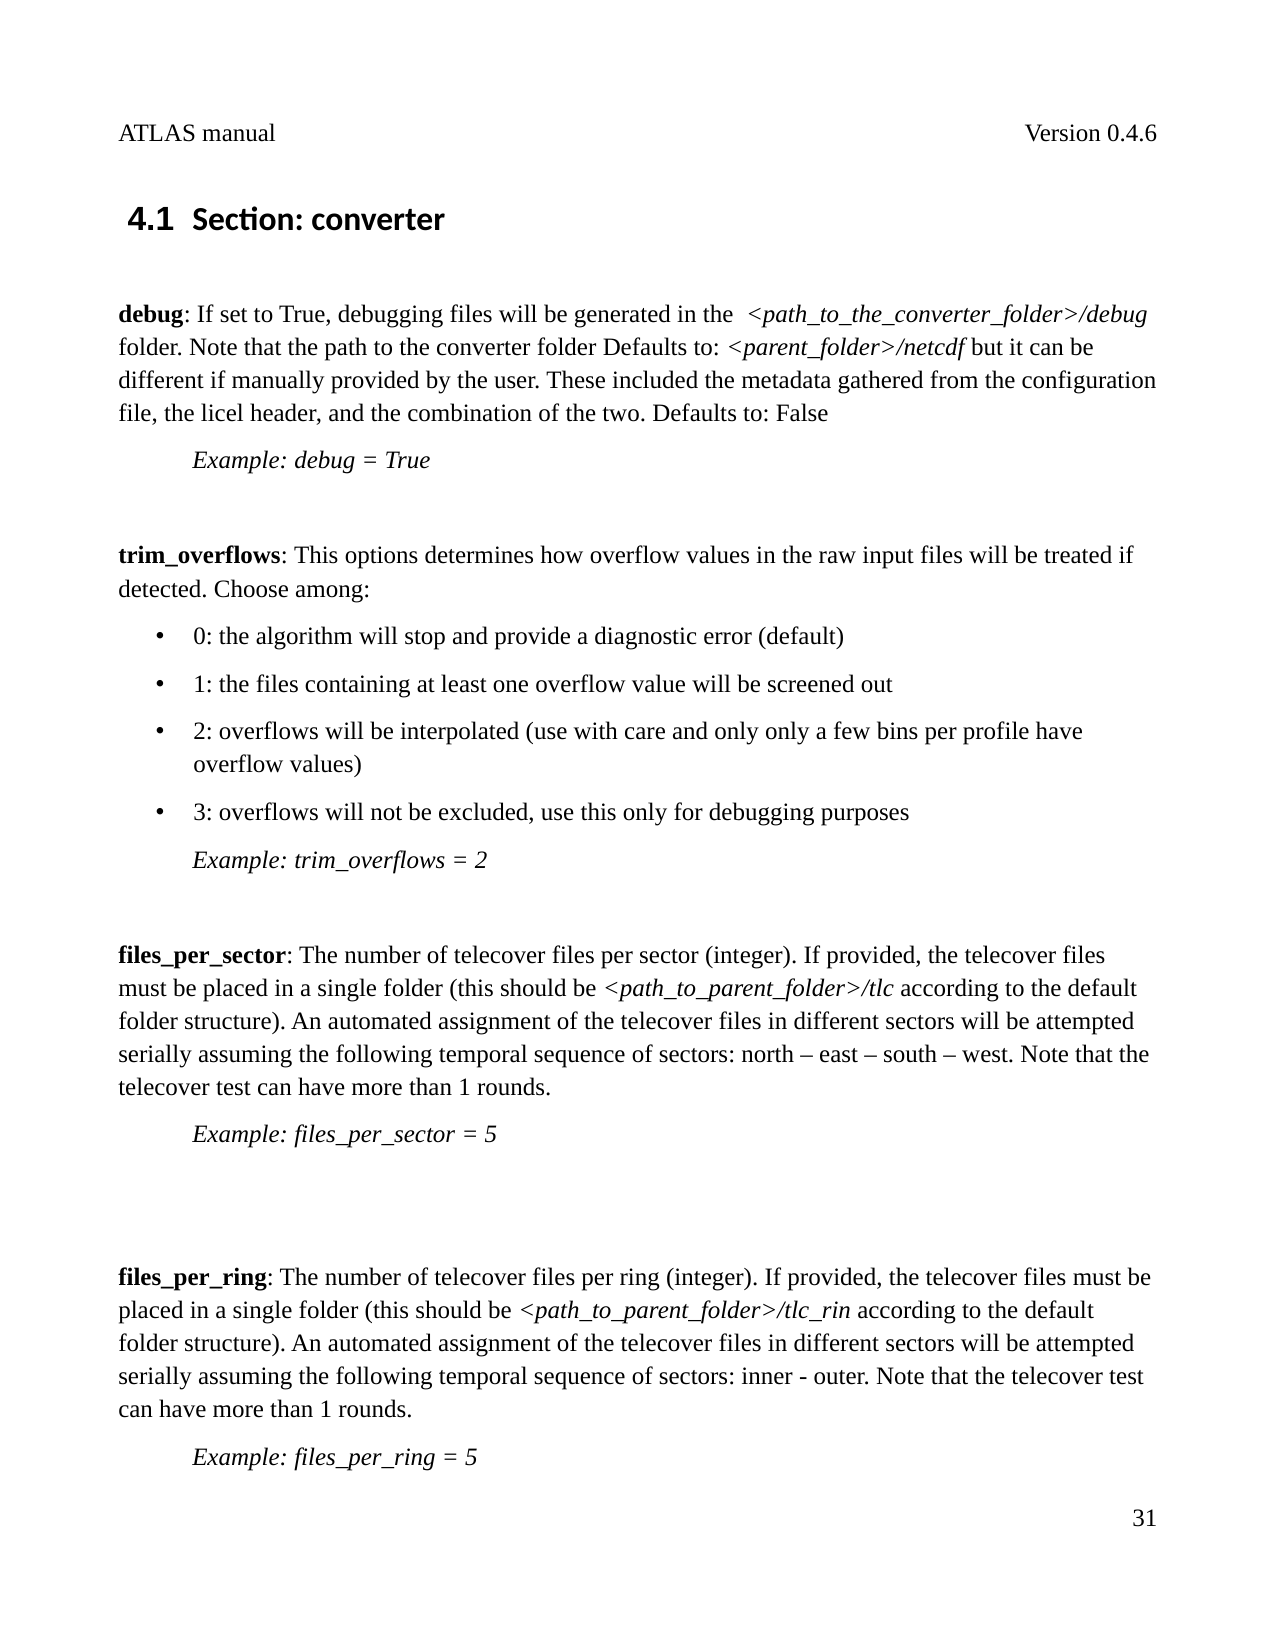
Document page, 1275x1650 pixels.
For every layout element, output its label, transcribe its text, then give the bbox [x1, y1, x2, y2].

text Example: debug = True [118, 445, 1157, 474]
list 1: the files containing at least one overflow value will be screened out [156, 669, 1157, 698]
list 2: overflows will be interpolated (use with care and only only a few bins per profile have overflow values) [156, 716, 1157, 778]
text trim_overflows: This options determines how overflow values in the raw input files will be treated if detected. Choose among: [118, 541, 1157, 602]
text files_per_ring: The number of telecover files per ring (integer). If provided, the telecover files must be placed in a single folder (this should be <path_to_parent_folder>/tlc_rin according to the default folder structure). An automated assignment of the telecover files in different sectors will be attempted serially assuming the following temporal sequence of sectors: inner - outer. Note that the telecover test can have more than 1 rounds. [118, 1262, 1157, 1423]
text Example: files_per_ring = 5 [118, 1442, 1157, 1471]
text debug: If set to True, debugging files will be generated in the <path_to_the_converter_folder>/debug folder. Note that the path to the converter folder Defaults to: <parent_folder>/netcdf but it can be different if manually provided by the user. These included the metadata gathered from the configuration file, the licel header, and the combination of the two. Defaults to: False [118, 299, 1157, 427]
list 3: overflows will not be excluded, use this only for debugging purposes [156, 797, 1157, 826]
text Example: files_per_sector = 5 [118, 1119, 1157, 1148]
text files_per_sector: The number of telecover files per sector (integer). If provided, the telecover files must be placed in a single folder (this should be <path_to_parent_folder>/tlc according to the default folder structure). An automated assignment of the telecover files in different sectors will be attempted serially assuming the following temporal sequence of sectors: north – east – south – west. Note that the telecover test can have more than 1 rounds. [118, 940, 1157, 1101]
subtitle Section: converter [118, 198, 1157, 239]
text Example: trim_overflows = 2 [118, 845, 1157, 873]
list 0: the algorithm will stop and provide a diagnostic error (default) [156, 621, 1157, 650]
